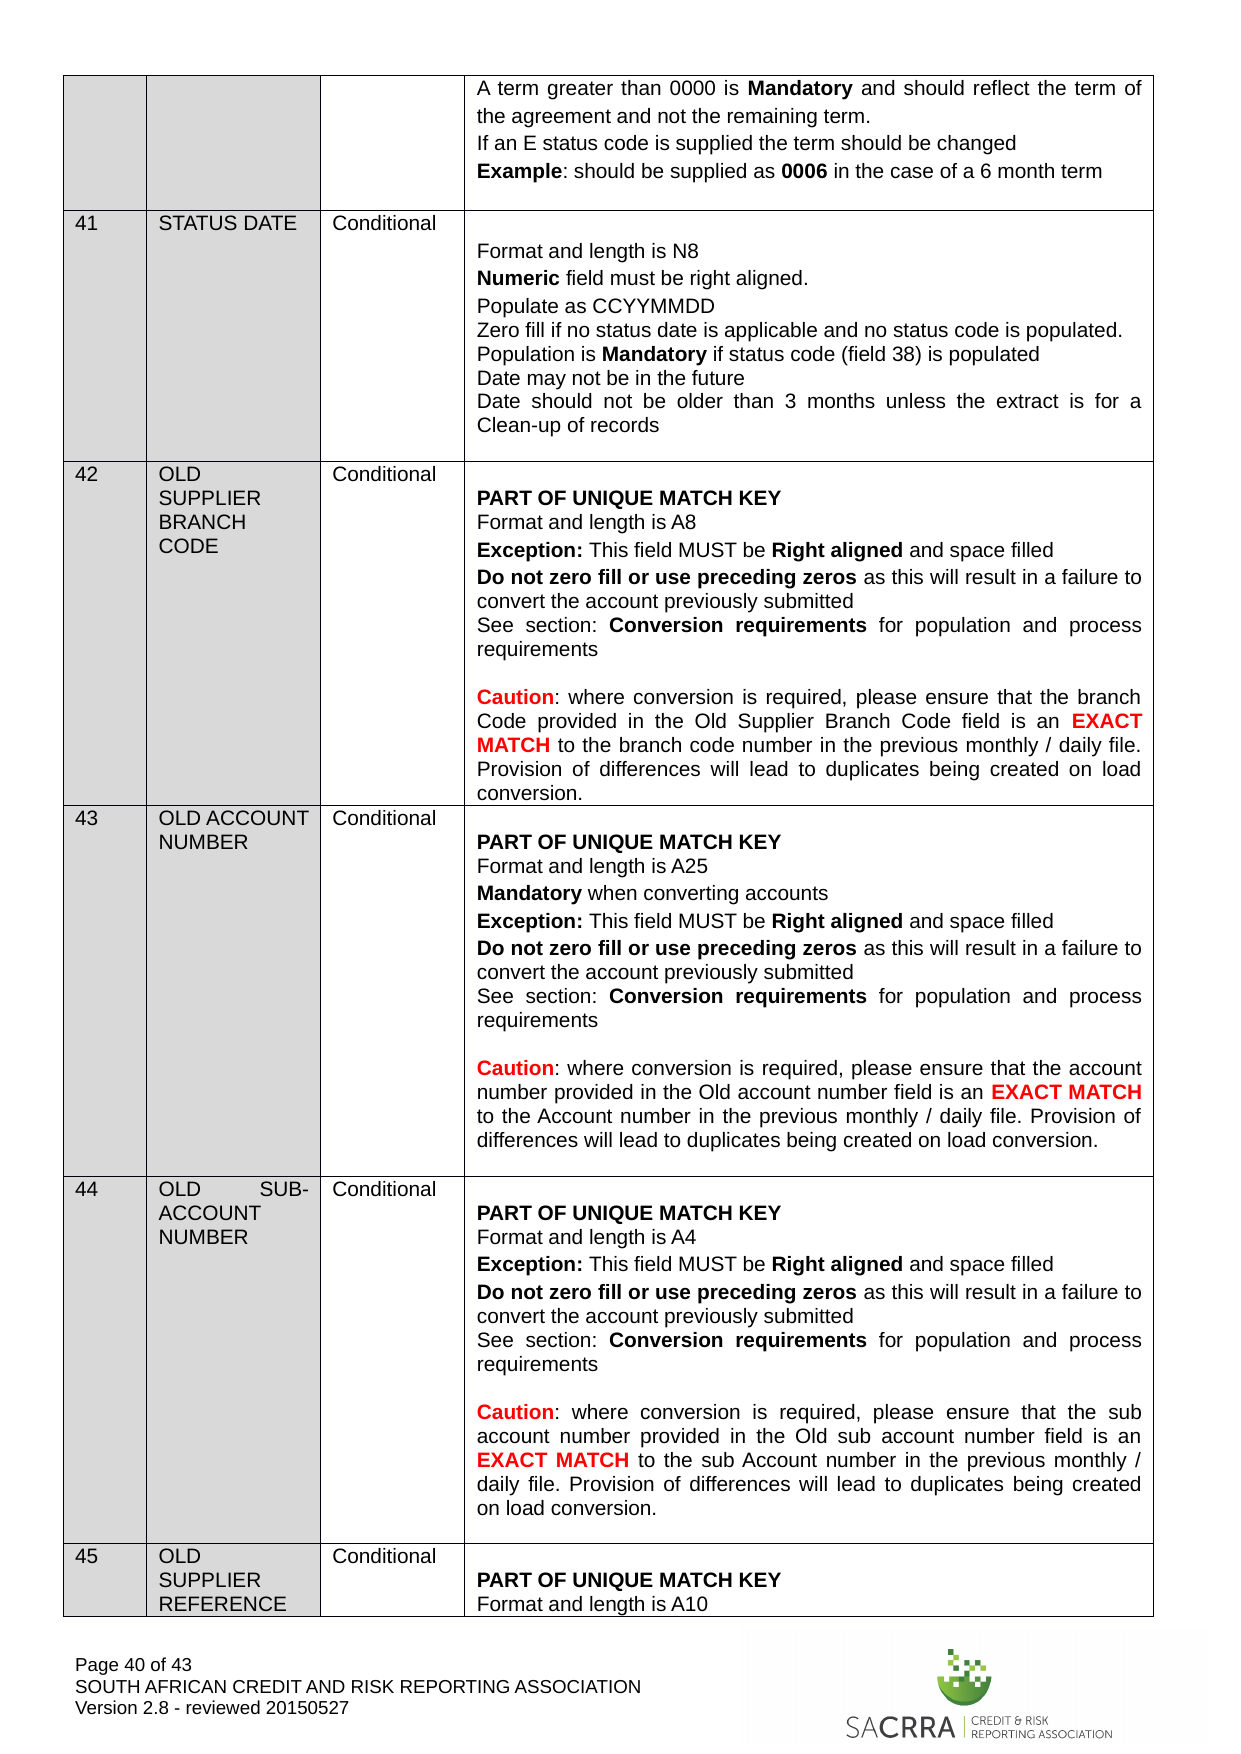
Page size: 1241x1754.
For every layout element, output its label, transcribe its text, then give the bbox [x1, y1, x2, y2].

table_cell 43 [64, 806, 146, 1176]
table_cell Conditional [321, 462, 464, 805]
table_cell Conditional [321, 1544, 464, 1616]
table_cell OLD SUPPLIER REFERENCE [147, 1544, 320, 1616]
picture [738, 1627, 1209, 1746]
table_header [147, 76, 320, 210]
table_cell STATUS DATE [147, 211, 320, 461]
table_cell 42 [64, 462, 146, 805]
table_cell Format and length is N8 Numeric field must be right aligned. Populate as CCYYMMDD Zero fill if no status date is applicable and no status code is populated. Population is Mandatory if status code (field 38) is populated Date may not be in the future Date should not be older than 3 months unless the extract is for a Clean-up of records [465, 211, 1153, 461]
table_cell Conditional [321, 211, 464, 461]
table_cell Conditional [321, 806, 464, 1176]
table_cell PART OF UNIQUE MATCH KEY Format and length is A4 Exception: This field MUST be Right aligned and space filled Do not zero fill or use preceding zeros as this will result in a failure to convert the account previously submitted See section: Conversion requirements for population and process requirements Caution: where conversion is required, please ensure that the sub account number provided in the Old sub account number field is an EXACT MATCH to the sub Account number in the previous monthly / daily file. Provision of differences will lead to duplicates being created on load conversion. [465, 1177, 1153, 1543]
table_header [64, 76, 146, 210]
table_cell OLD SUB-ACCOUNT NUMBER [147, 1177, 320, 1543]
table_cell PART OF UNIQUE MATCH KEY Format and length is A25 Mandatory when converting accounts Exception: This field MUST be Right aligned and space filled Do not zero fill or use preceding zeros as this will result in a failure to convert the account previously submitted See section: Conversion requirements for population and process requirements Caution: where conversion is required, please ensure that the account number provided in the Old account number field is an EXACT MATCH to the Account number in the previous monthly / daily file. Provision of differences will lead to duplicates being created on load conversion. [465, 806, 1153, 1176]
table_cell OLD ACCOUNT NUMBER [147, 806, 320, 1176]
table_cell PART OF UNIQUE MATCH KEY Format and length is A10 [465, 1544, 1153, 1616]
table_cell PART OF UNIQUE MATCH KEY Format and length is A8 Exception: This field MUST be Right aligned and space filled Do not zero fill or use preceding zeros as this will result in a failure to convert the account previously submitted See section: Conversion requirements for population and process requirements Caution: where conversion is required, please ensure that the branch Code provided in the Old Supplier Branch Code field is an EXACT MATCH to the branch code number in the previous monthly / daily file. Provision of differences will lead to duplicates being created on load conversion. [465, 462, 1153, 805]
table_header A term greater than 0000 is Mandatory and should reflect the term of the agreement and not the remaining term. If an E status code is supplied the term should be changed Example: should be supplied as 0006 in the case of a 6 month term [465, 76, 1153, 210]
table_cell OLD SUPPLIER BRANCH CODE [147, 462, 320, 805]
table_header [321, 76, 464, 210]
table_cell 45 [64, 1544, 146, 1616]
table_cell 44 [64, 1177, 146, 1543]
table_cell 41 [64, 211, 146, 461]
table_cell Conditional [321, 1177, 464, 1543]
